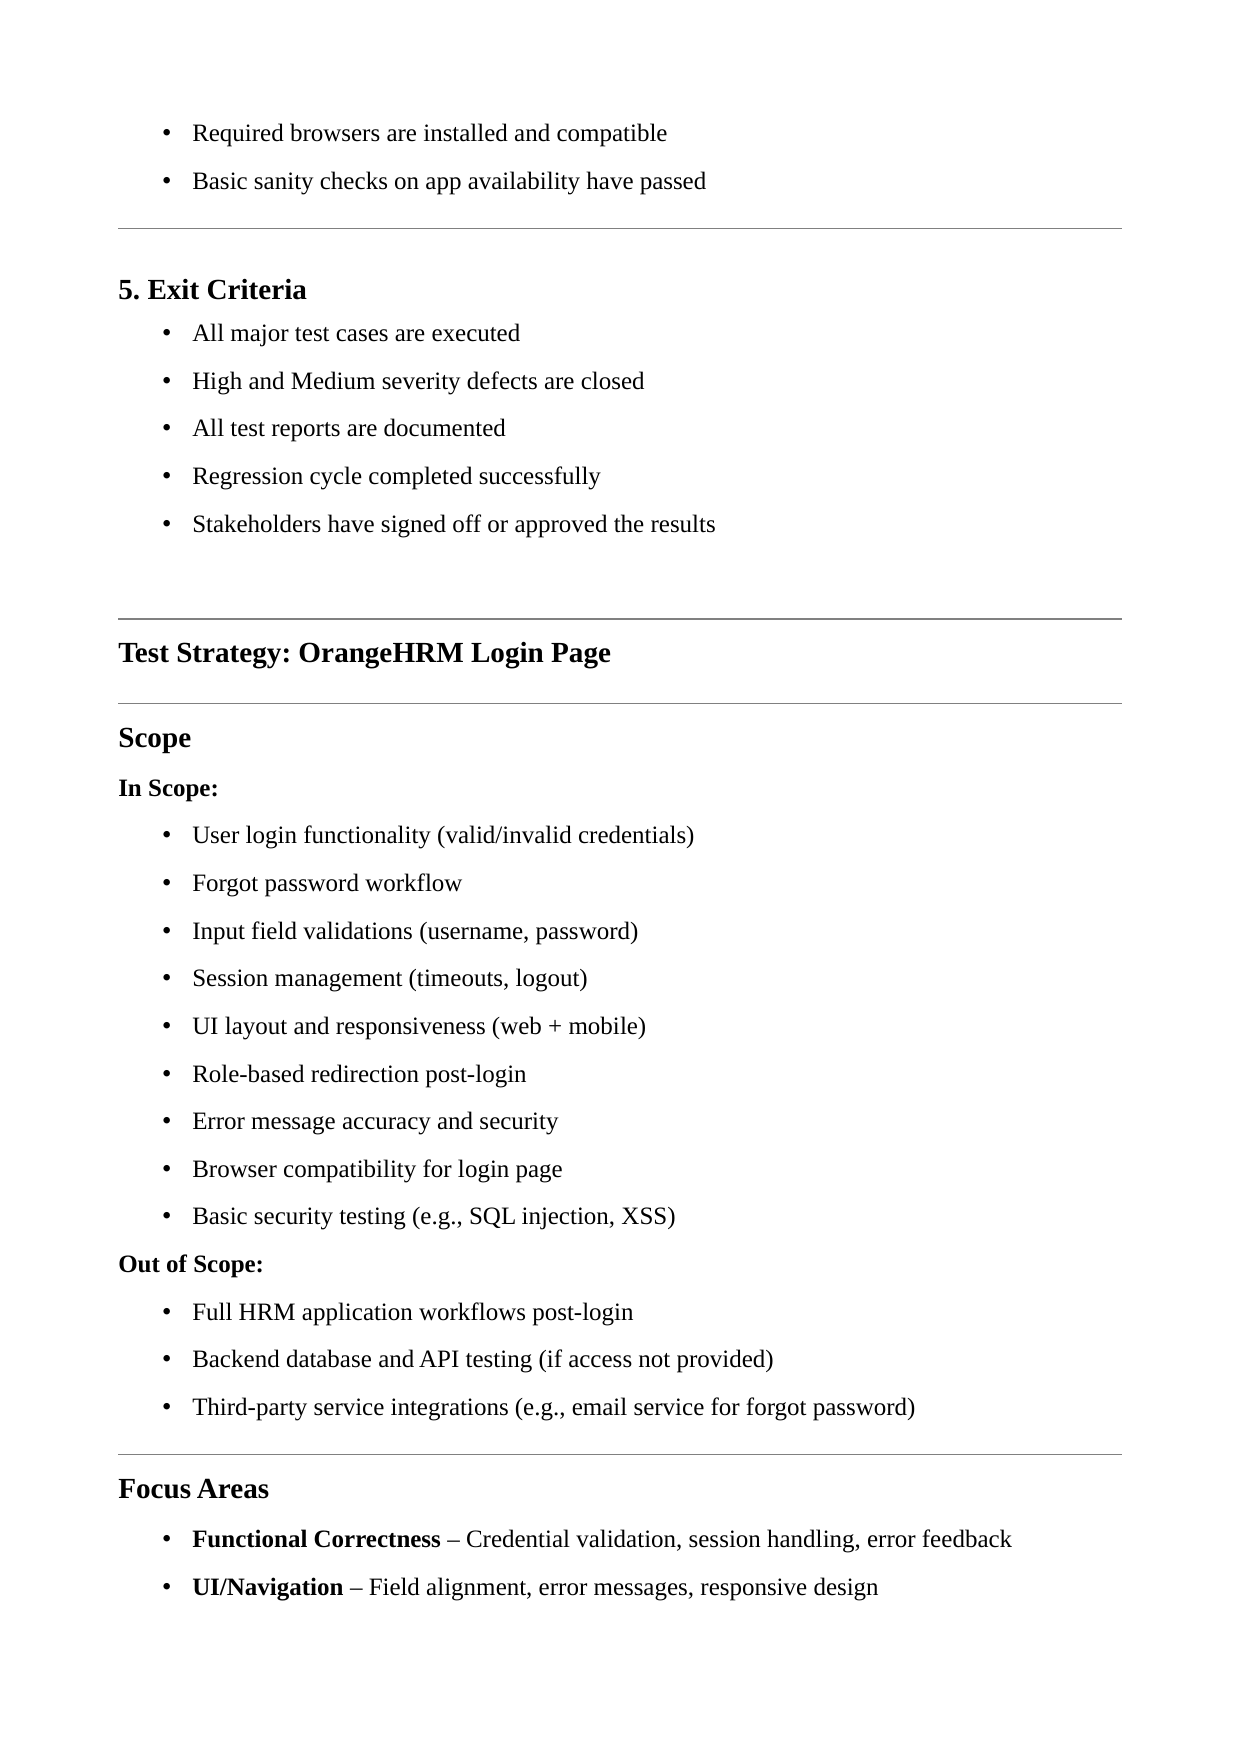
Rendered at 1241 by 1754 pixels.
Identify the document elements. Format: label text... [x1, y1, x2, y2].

text Out of Scope: [118, 1249, 1122, 1278]
list High and Medium severity defects are closed [162, 366, 1122, 394]
subtitle 5. Exit Criteria [118, 272, 1122, 306]
list Regression cycle completed successfully [162, 461, 1122, 490]
list Input field validations (username, password) [162, 916, 1122, 944]
list Role-based redirection post-login [162, 1059, 1122, 1087]
list Session management (timeouts, logout) [162, 963, 1122, 992]
list User login functionality (valid/invalid credentials) [162, 821, 1122, 849]
text In Scope: [118, 773, 1122, 802]
list Forgot password workflow [162, 868, 1122, 897]
subtitle Test Strategy: OrangeHRM Login Page [118, 635, 1122, 669]
list Stakeholders have signed off or approved the results [162, 509, 1122, 537]
list Basic sanity checks on app availability have passed [162, 166, 1122, 194]
list Error message accuracy and security [162, 1106, 1122, 1135]
list Required browsers are installed and compatible [162, 118, 1122, 147]
list Browser compatibility for login page [162, 1154, 1122, 1183]
list Functional Correctness – Credential validation, session handling, error feedback [162, 1524, 1122, 1553]
subtitle Scope [118, 720, 1122, 753]
list UI/Navigation – Field alignment, error messages, responsive design [162, 1572, 1122, 1600]
list Backend database and API testing (if access not provided) [162, 1344, 1122, 1373]
list Basic security testing (e.g., SQL injection, XSS) [162, 1201, 1122, 1230]
list All test reports are documented [162, 413, 1122, 442]
list All major test cases are executed [162, 318, 1122, 347]
list UI layout and responsiveness (web + mobile) [162, 1011, 1122, 1040]
list Full HRM application workflows post-login [162, 1297, 1122, 1325]
list Third-party service integrations (e.g., email service for forgot password) [162, 1392, 1122, 1421]
subtitle Focus Areas [118, 1471, 1122, 1504]
